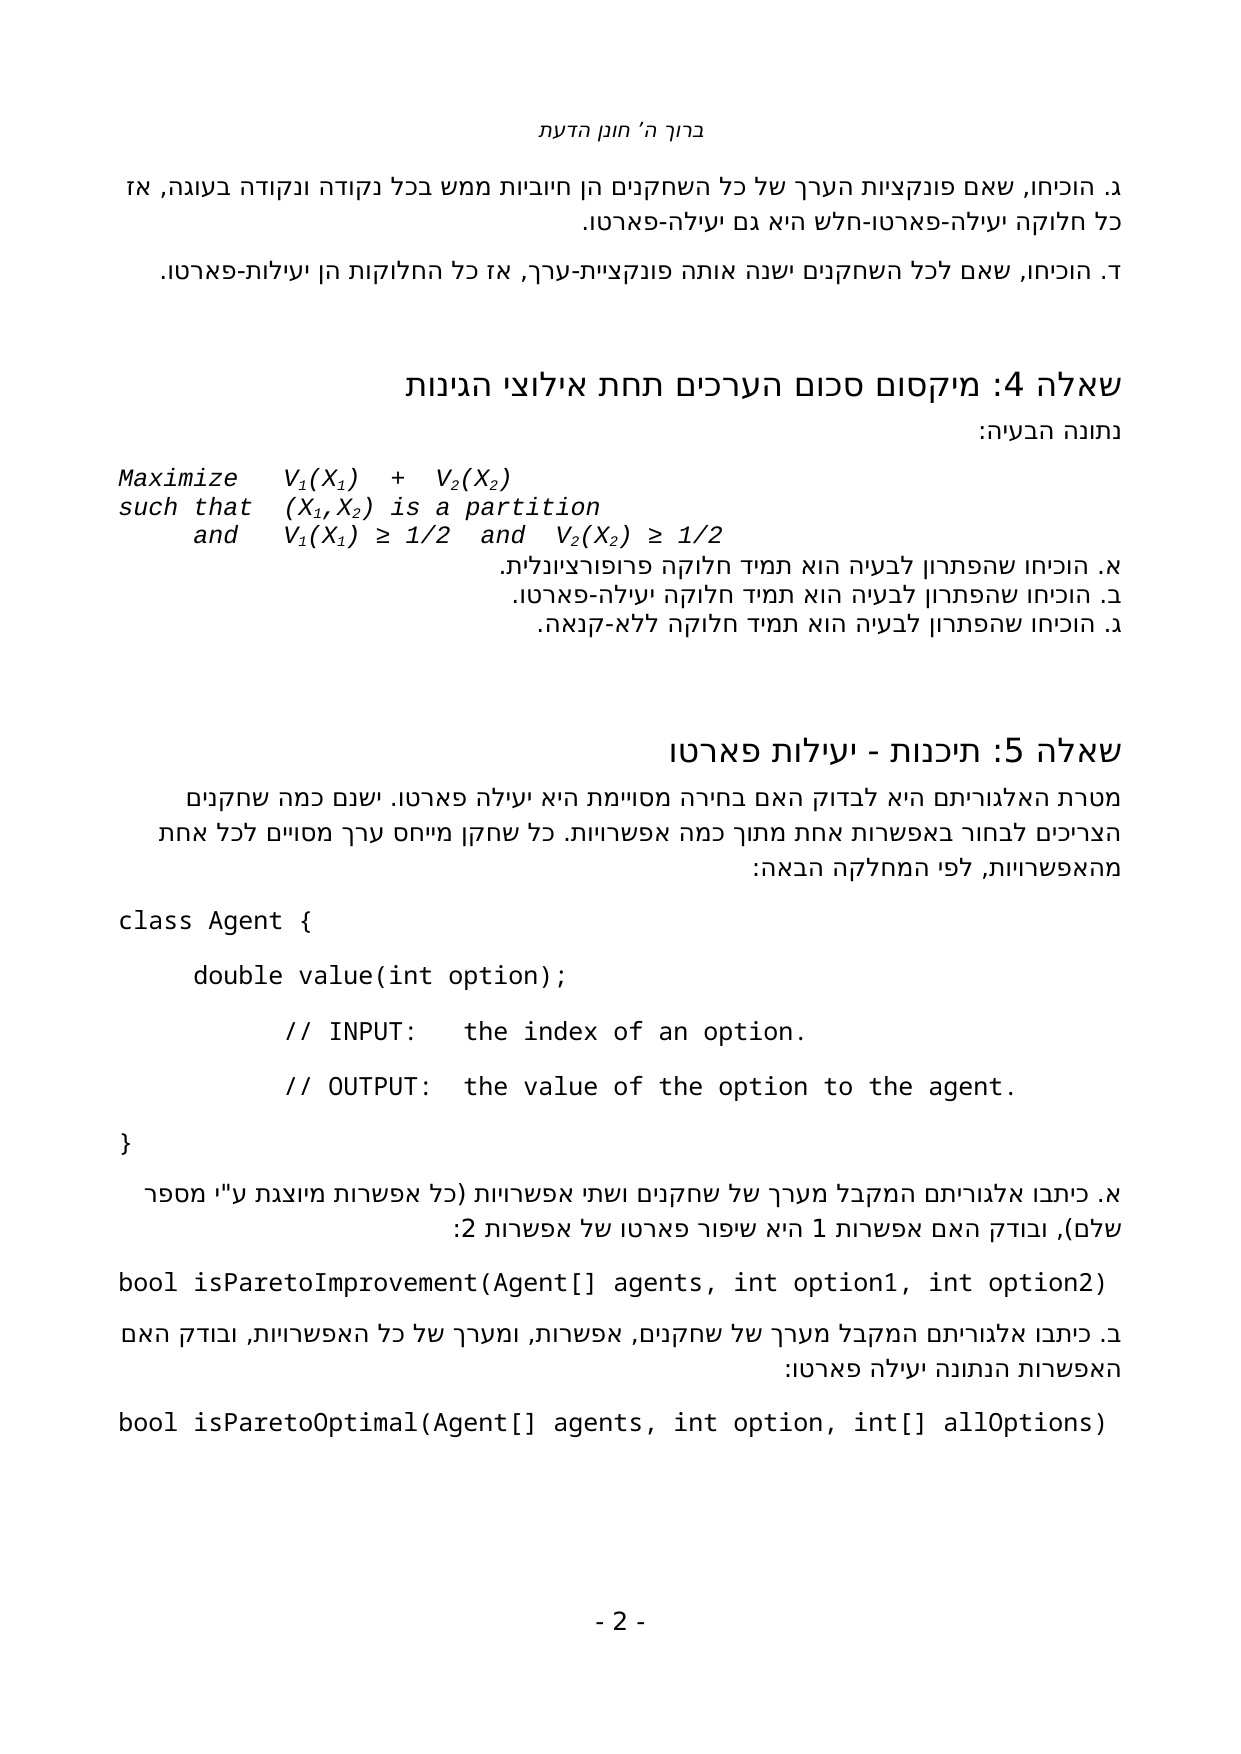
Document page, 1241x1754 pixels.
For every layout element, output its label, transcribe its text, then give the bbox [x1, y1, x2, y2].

text ג. הוכיחו, שאם פונקציות הערך של כל השחקנים הן חיוביות ממש בכל נקודה ונקודה בעוגה, אז כל חלוקה יעילה-פארטו-חלש היא גם יעילה-פארטו. [118, 172, 1122, 236]
text // OUTPUT: the value of the option to the agent. [118, 1069, 1122, 1103]
text ב. הוכיחו שהפתרון לבעיה הוא תמיד חלוקה יעילה-פארטו. [118, 580, 1122, 609]
text Maximize V1(X1) + V2(X2) [118, 466, 1122, 494]
text and V1(X1) ≥ 1/2 and V2(X2) ≥ 1/2 [118, 523, 1122, 551]
text ג. הוכיחו שהפתרון לבעיה הוא תמיד חלוקה ללא-קנאה. [118, 609, 1122, 638]
text // INPUT: the index of an option. [118, 1013, 1122, 1047]
text נתונה הבעיה: [118, 416, 1122, 446]
text bool isParetoOptimal(Agent[] agents, int option, int[] allOptions) [118, 1404, 1122, 1438]
text מטרת האלגוריתם היא לבדוק האם בחירה מסויימת היא יעילה פארטו. ישנם כמה שחקנים הצריכים לבחור באפשרות אחת מתוך כמה אפשרויות. כל שחקן מייחס ערך מסויים לכל אחת מהאפשרויות, לפי המחלקה הבאה: [118, 783, 1122, 882]
text א. הוכיחו שהפתרון לבעיה הוא תמיד חלוקה פרופורציונלית. [118, 551, 1122, 580]
subtitle שאלה 4: מיקסום סכום הערכים תחת אילוצי הגינות [118, 365, 1122, 404]
text bool isParetoImprovement(Agent[] agents, int option1, int option2) [118, 1264, 1122, 1298]
text such that (X1,X2) is a partition [118, 494, 1122, 523]
text double value(int option); [118, 958, 1122, 992]
text א. כיתבו אלגוריתם המקבל מערך של שחקנים ושתי אפשרויות (כל אפשרות מיוצגת ע"י מספר שלם), ובודק האם אפשרות 1 היא שיפור פארטו של אפשרות 2: [118, 1180, 1122, 1244]
text ב. כיתבו אלגוריתם המקבל מערך של שחקנים, אפשרות, ומערך של כל האפשרויות, ובודק האם האפשרות הנתונה יעילה פארטו: [118, 1320, 1122, 1384]
text } [118, 1124, 1122, 1158]
text ד. הוכיחו, שאם לכל השחקנים ישנה אותה פונקציית-ערך, אז כל החלוקות הן יעילות-פארטו. [118, 256, 1122, 286]
text class Agent { [118, 903, 1122, 937]
subtitle שאלה 5: תיכנות - יעילות פארטו [118, 732, 1122, 771]
